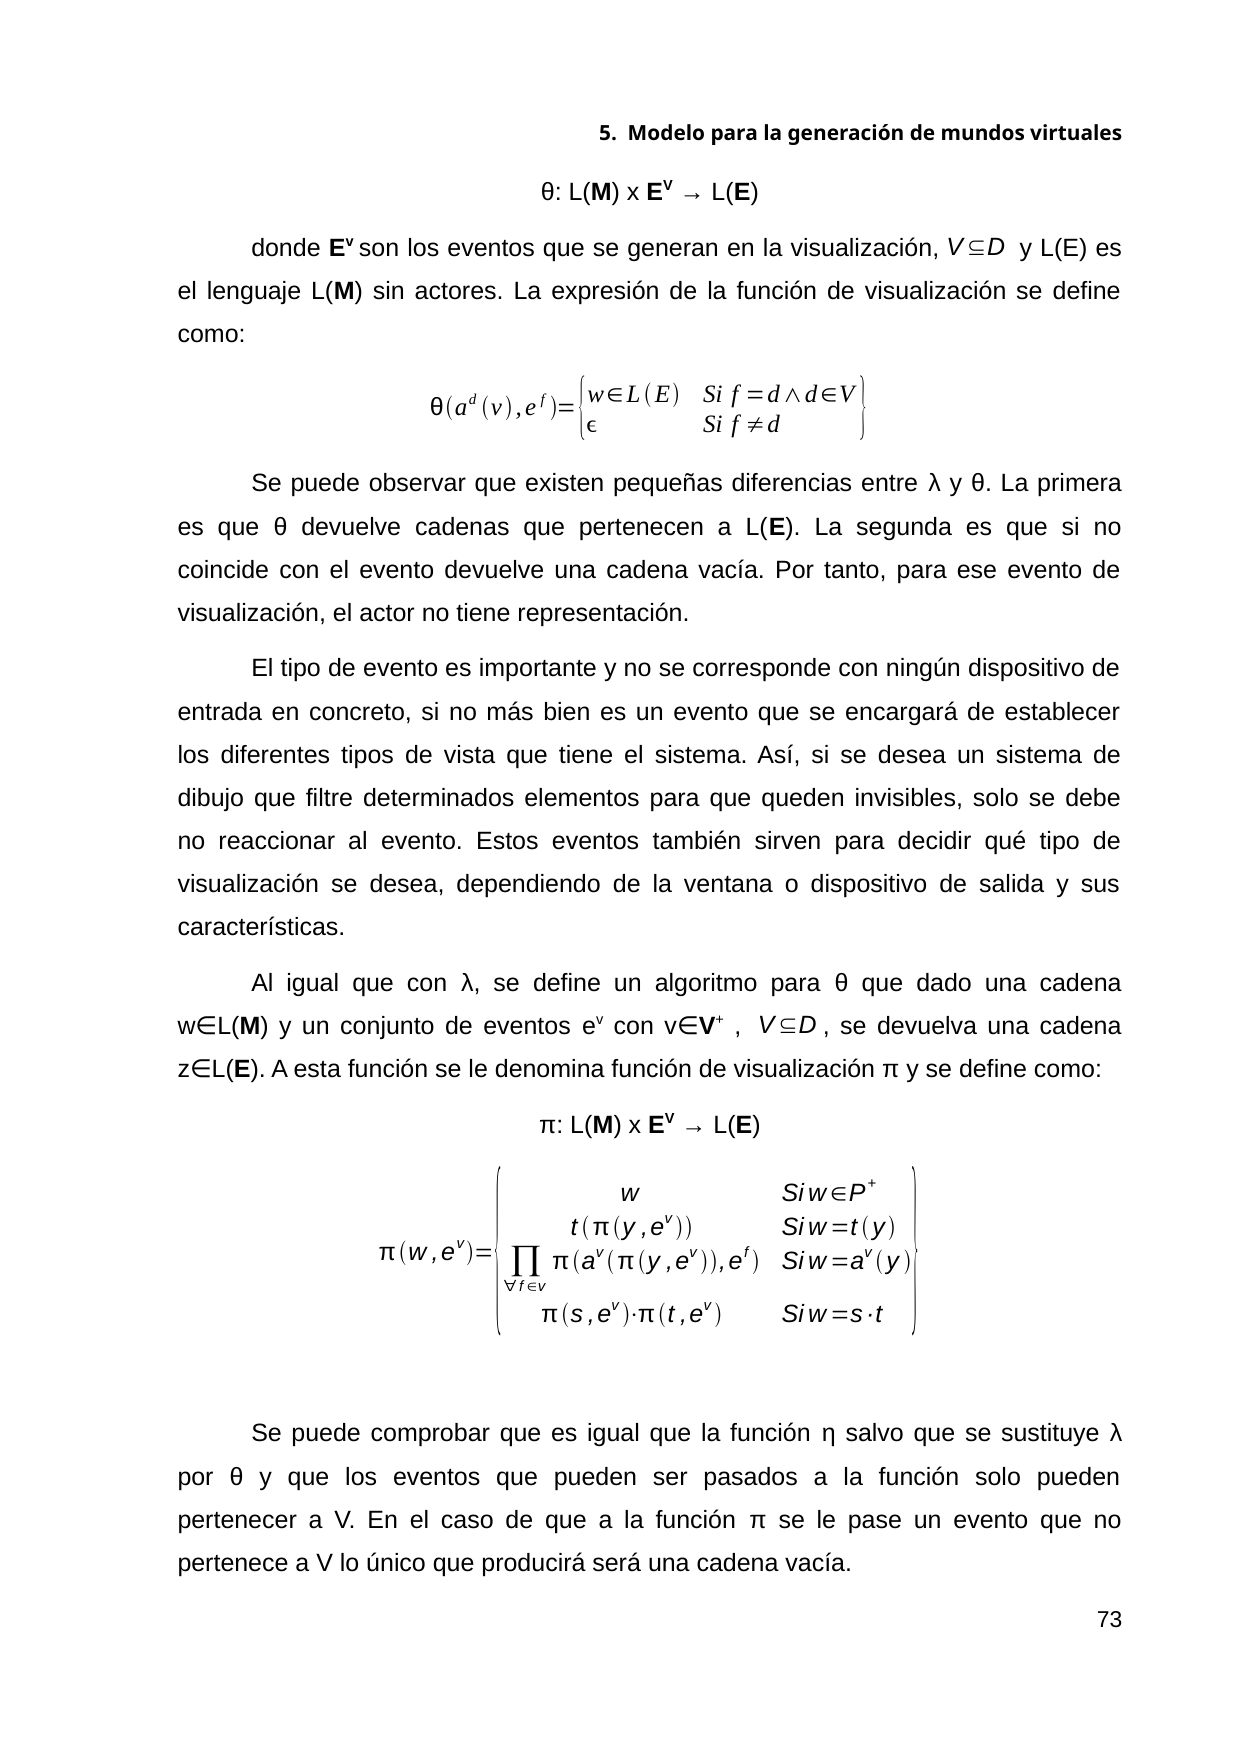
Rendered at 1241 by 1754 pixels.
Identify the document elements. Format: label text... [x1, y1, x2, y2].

text Se puede observar que existen pequeñas diferencias entre λ y θ. La primera es que θ devuelve cadenas que pertenecen a L(E). La segunda es que si no coincide con el evento devuelve una cadena vacía. Por tanto, para ese evento de visualización, el actor no tiene representación. [177, 468, 1122, 627]
text Se puede comprobar que es igual que la función η salvo que se sustituye λ por θ y que los eventos que pueden ser pasados a la función solo pueden pertenecer a V. En el caso de que a la función π se le pase un evento que no pertenece a V lo único que producirá será una cadena vacía. [177, 1418, 1122, 1576]
text θ: L(M) x EV → L(E) [177, 177, 1122, 206]
text π: L(M) x EV → L(E) [177, 1110, 1122, 1138]
text El tipo de evento es importante y no se corresponde con ningún dispositivo de entrada en concreto, si no más bien es un evento que se encargará de establecer los diferentes tipos de vista que tiene el sistema. Así, si se desea un sistema de dibujo que filtre determinados elementos para que queden invisibles, solo se debe no reaccionar al evento. Estos eventos también sirven para decidir qué tipo de visualización se desea, dependiendo de la ventana o dispositivo de salida y sus características. [177, 653, 1122, 941]
text donde Ev son los eventos que se generan en la visualización, y L(E) es el lenguaje L(M) sin actores. La expresión de la función de visualización se define como: [177, 233, 1122, 348]
text Al igual que con λ, se define un algoritmo para θ que dado una cadena w∈L(M) y un conjunto de eventos ev con v∈V+ , , se devuelva una cadena z∈L(E). A esta función se le denomina función de visualización π y se define como: [177, 968, 1122, 1083]
